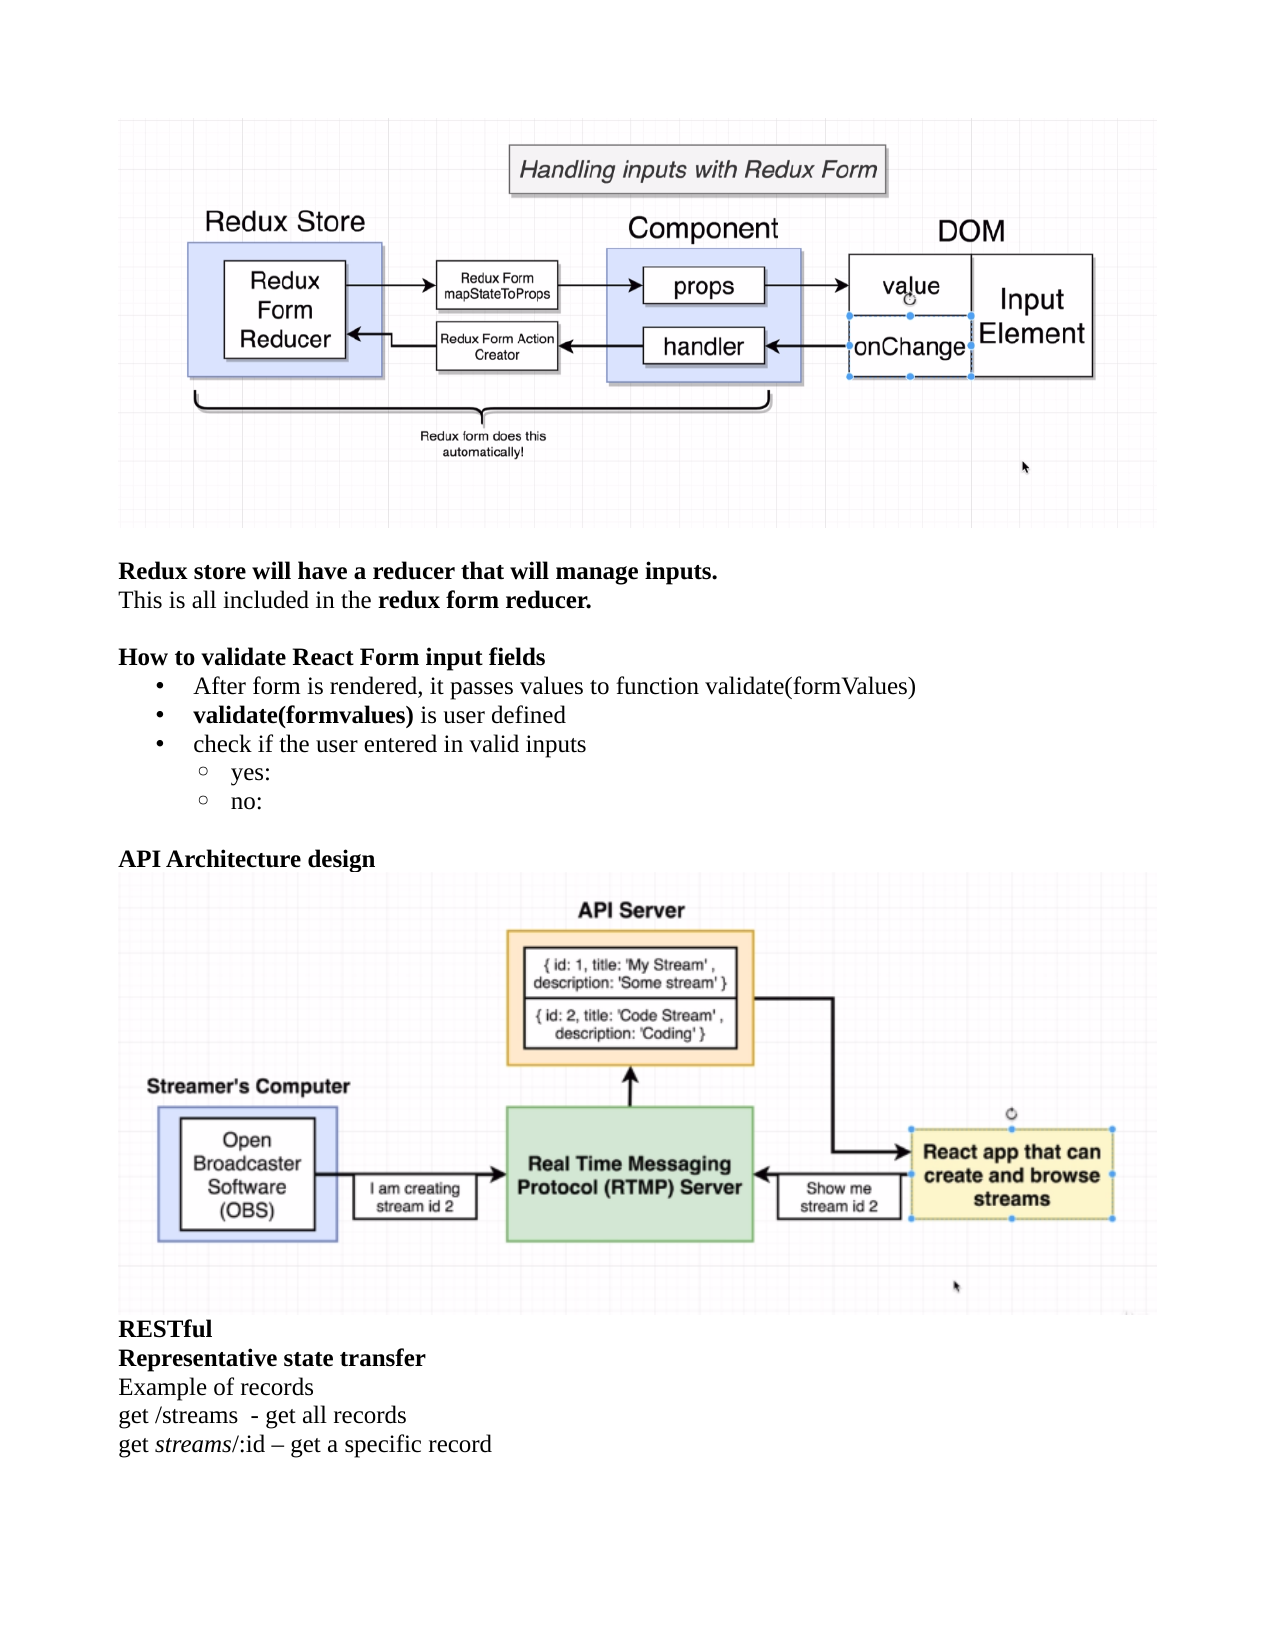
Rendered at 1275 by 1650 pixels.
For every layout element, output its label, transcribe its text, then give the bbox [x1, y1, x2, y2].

picture [118, 872, 1157, 1315]
text get streams/:id – get a specific record [118, 1429, 1157, 1458]
text get /streams - get all records [118, 1400, 1157, 1429]
list no: [193, 786, 1157, 815]
list yes: [193, 757, 1157, 786]
text Representative state transfer [118, 1343, 1157, 1372]
list validate(formvalues) is user defined [156, 700, 1157, 729]
text How to validate React Form input fields [118, 642, 1157, 671]
picture [118, 118, 1157, 528]
text RESTful [118, 1315, 1157, 1343]
list After form is rendered, it passes values to function validate(formValues) [156, 671, 1157, 700]
text Redux store will have a reducer that will manage inputs. [118, 556, 1157, 585]
text Example of records [118, 1372, 1157, 1400]
text This is all included in the redux form reducer. [118, 585, 1157, 614]
list check if the user entered in valid inputs [156, 729, 1157, 757]
text API Architecture design [118, 844, 1157, 872]
